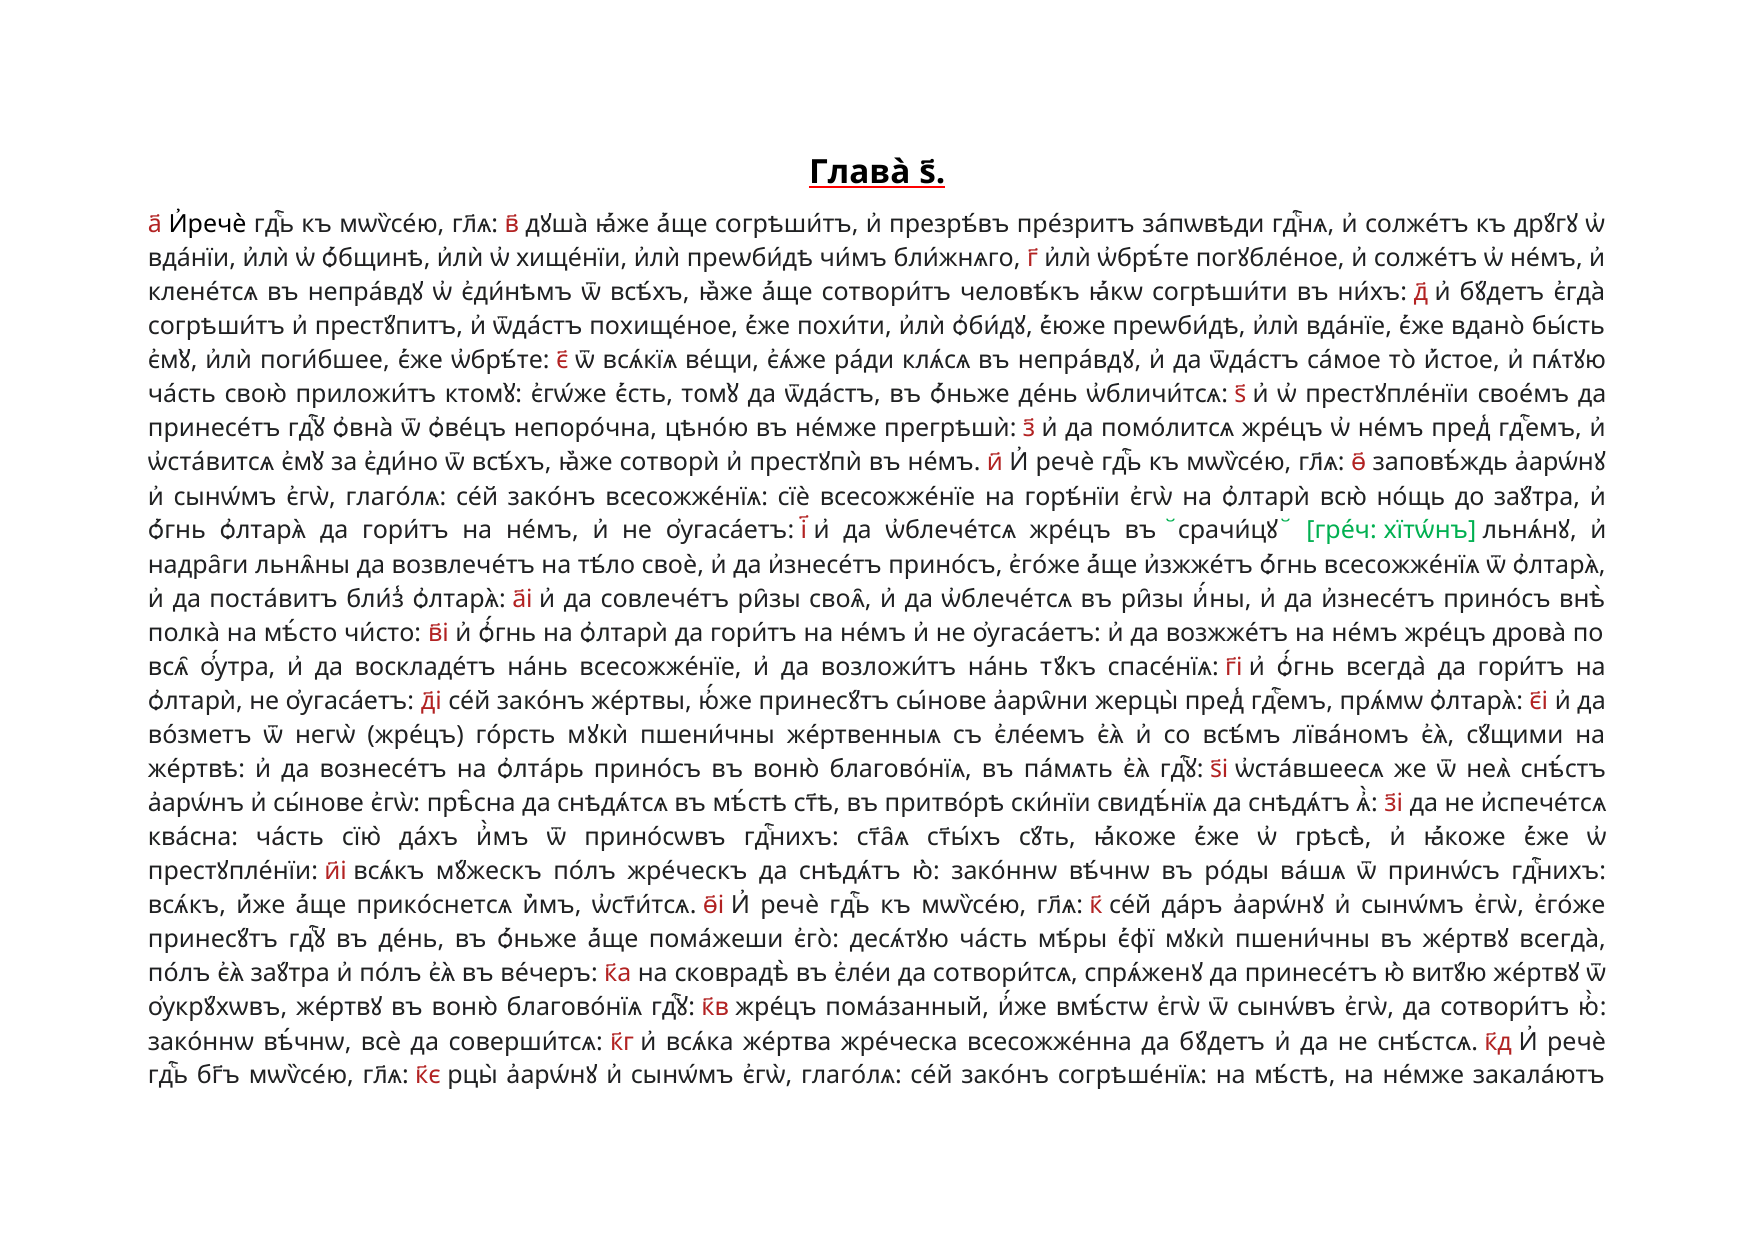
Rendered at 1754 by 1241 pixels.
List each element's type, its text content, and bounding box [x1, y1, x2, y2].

text а҃ И҆речѐ гдⷭ҇ь къ мѡѷсе́ю, гл҃ѧ: в҃ дꙋша̀ ꙗ҆́же а҆́ще согрѣши́тъ, и҆ презрѣ́въ пре́зритъ за́пѡвѣди гдⷭ҇нѧ, и҆ солже́тъ къ дрꙋ́гꙋ ѡ҆ вда́нїи, и҆лѝ ѡ҆ ѻ҆́бщинѣ, и҆лѝ ѡ҆ хище́нїи, и҆лѝ преѡби́дѣ чи́мъ бли́жнѧго, г҃ и҆лѝ ѡ҆брѣ́те погꙋбле́ное, и҆ солже́тъ ѡ҆ не́мъ, и҆ клене́тсѧ въ непра́вдꙋ ѡ҆ є҆ди́нѣмъ ѿ всѣ́хъ, ꙗ҆̀же а҆́ще сотвори́тъ человѣ́къ ꙗ҆́кѡ согрѣши́ти въ ни́хъ: д҃ и҆ бꙋ́детъ є҆гда̀ согрѣши́тъ и҆ престꙋ́питъ, и҆ ѿда́стъ похище́ное, є҆́же похи́ти, и҆лѝ ѻ҆би́дꙋ, є҆́юже преѡби́дѣ, и҆лѝ вда́нїе, є҆́же вдано̀ бы́сть є҆мꙋ̀, и҆лѝ поги́бшее, є҆́же ѡ҆брѣ́те: є҃ ѿ всѧ́кїѧ ве́щи, є҆ѧ́же ра́ди клѧ́сѧ въ непра́вдꙋ, и҆ да ѿда́стъ са́мое то̀ и҆́стое, и҆ пѧ́тꙋю ча́сть свою̀ приложи́тъ ктомꙋ̀: є҆гѡ́же є҆́сть, томꙋ̀ да ѿда́стъ, въ ѻ҆́ньже де́нь ѡ҆бличи́тсѧ: ѕ҃ и҆ ѡ҆ престꙋпле́нїи свое́мъ да принесе́тъ гдⷭ҇ꙋ ѻ҆вна̀ ѿ ѻ҆ве́цъ непоро́чна, цѣно́ю въ не́мже прегрѣшѝ: з҃ и҆ да помо́литсѧ жре́цъ ѡ҆ не́мъ пред̾ гдⷭ҇емъ, и҆ ѡ҆ста́витсѧ є҆мꙋ̀ за є҆ди́но ѿ всѣ́хъ, ꙗ҆̀же сотворѝ и҆ престꙋпѝ въ не́мъ. и҃ И҆ речѐ гдⷭ҇ь къ мѡѷсе́ю, гл҃ѧ: ѳ҃ заповѣ́ждь а҆арѡ́нꙋ и҆ сынѡ́мъ є҆гѡ̀, глаго́лѧ: се́й зако́нъ всесожже́нїѧ: сїѐ всесожже́нїе на горѣ́нїи є҆гѡ̀ на ѻ҆лтарѝ всю̀ но́щь до заꙋ́тра, и҆ ѻ҆́гнь ѻ҆лтарѧ̀ да гори́тъ на не́мъ, и҆ не ѹ҆гаса́етъ: і҃ и҆ да ѡ҆блече́тсѧ жре́цъ въ ꙾срачи́цꙋ꙾ [гре́ч: хїтѡ́нъ] льнѧ́нꙋ, и҆ надра̑ги льнѧ̑ны да возвлече́тъ на тѣ́ло своѐ, и҆ да и҆знесе́тъ прино́съ, є҆го́же а҆́ще и҆зжже́тъ ѻ҆́гнь всесожже́нїѧ ѿ ѻ҆лтарѧ̀, и҆ да поста́витъ бли́з̾ ѻ҆лтарѧ̀: а҃і и҆ да совлече́тъ ри̑зы своѧ̑, и҆ да ѡ҆блече́тсѧ въ ри̑зы и҆́ны, и҆ да и҆знесе́тъ прино́съ внѣ̀ полка̀ на мѣ́сто чи́сто: в҃і и҆ ѻ҆́гнь на ѻ҆лтарѝ да гори́тъ на не́мъ и҆ не ѹ҆гаса́етъ: и҆ да возжже́тъ на не́мъ жре́цъ дрова̀ по всѧ̑ ѹ҆́тра, и҆ да воскладе́тъ на́нь всесожже́нїе, и҆ да возложи́тъ на́нь тꙋ́къ спасе́нїѧ: г҃і и҆ ѻ҆́гнь всегда̀ да гори́тъ на ѻ҆лтарѝ, не ѹ҆гаса́етъ: д҃і се́й зако́нъ же́ртвы, ю҆́же принесꙋ́тъ сы́нове а҆арѡ̑ни жерцы̀ пред̾ гдⷭ҇емъ, прѧ́мѡ ѻ҆лтарѧ̀: є҃і и҆ да во́зметъ ѿ негѡ̀ (жре́цъ) го́рсть мꙋкѝ пшени́чны же́ртвенныѧ съ є҆ле́емъ є҆ѧ̀ и҆ со всѣ́мъ лїва́номъ є҆ѧ̀, сꙋ́щими на же́ртвѣ: и҆ да вознесе́тъ на ѻ҆лта́рь прино́съ въ воню̀ благово́нїѧ, въ па́мѧть є҆ѧ̀ гдⷭ҇ꙋ: ѕ҃і ѡ҆ста́вшеесѧ же ѿ неѧ̀ снѣ́стъ а҆арѡ́нъ и҆ сы́нове є҆гѡ̀: прѣ̑сна да снѣдѧ́тсѧ въ мѣ́стѣ ст҃ѣ, въ притво́рѣ ски́нїи свидѣ́нїѧ да снѣдѧ́тъ ѧ҆̀: з҃і да не и҆спече́тсѧ ква́сна: ча́сть сїю̀ да́хъ и҆̀мъ ѿ прино́сѡвъ гдⷭ҇нихъ: ст҃а̑ѧ ст҃ы́хъ сꙋ́ть, ꙗ҆́коже є҆́же ѡ҆ грѣсѣ̀, и҆ ꙗ҆́коже є҆́же ѡ҆ престꙋпле́нїи: и҃і всѧ́къ мꙋ́жескъ по́лъ жре́ческъ да снѣдѧ́тъ ю҆̀: зако́ннѡ вѣ́чнѡ въ ро́ды ва́шѧ ѿ принѡ́съ гдⷭ҇нихъ: всѧ́къ, и҆́же а҆́ще прико́снетсѧ и҆̀мъ, ѡ҆ст҃и́тсѧ. ѳ҃і И҆ речѐ гдⷭ҇ь къ мѡѷсе́ю, гл҃ѧ: к҃ се́й да́ръ а҆арѡ́нꙋ и҆ сынѡ́мъ є҆гѡ̀, є҆го́же принесꙋ́тъ гдⷭ҇ꙋ въ де́нь, въ ѻ҆́ньже а҆́ще пома́жеши є҆го̀: десѧ́тꙋю ча́сть мѣ́ры є҆́фї мꙋкѝ пшени́чны въ же́ртвꙋ всегда̀, по́лъ є҆ѧ̀ заꙋ́тра и҆ по́лъ є҆ѧ̀ въ ве́черъ: к҃а на сковрадѣ̀ въ є҆ле́и да сотвори́тсѧ, спрѧ́женꙋ да принесе́тъ ю҆̀ витꙋ́ю же́ртвꙋ ѿ ѹ҆крꙋ́хѡвъ, же́ртвꙋ въ воню̀ благово́нїѧ гдⷭ҇ꙋ: к҃в жре́цъ пома́занный, и҆́же вмѣ́стѡ є҆гѡ̀ ѿ сынѡ́въ є҆гѡ̀, да сотвори́тъ ю҆̀: зако́ннѡ вѣ́чнѡ, всѐ да соверши́тсѧ: к҃г и҆ всѧ́ка же́ртва жре́ческа всесожже́нна да бꙋ́детъ и҆ да не снѣ́стсѧ. к҃д И҆ речѐ гдⷭ҇ь бг҃ъ мѡѷсе́ю, гл҃ѧ: к҃є рцы̀ а҆арѡ́нꙋ и҆ сынѡ́мъ є҆гѡ̀, глаго́лѧ: се́й зако́нъ согрѣше́нїѧ: на мѣ́стѣ, на не́мже закала́ютъ [148, 206, 1606, 1091]
text Глава̀ ѕ҃. [148, 148, 1606, 193]
